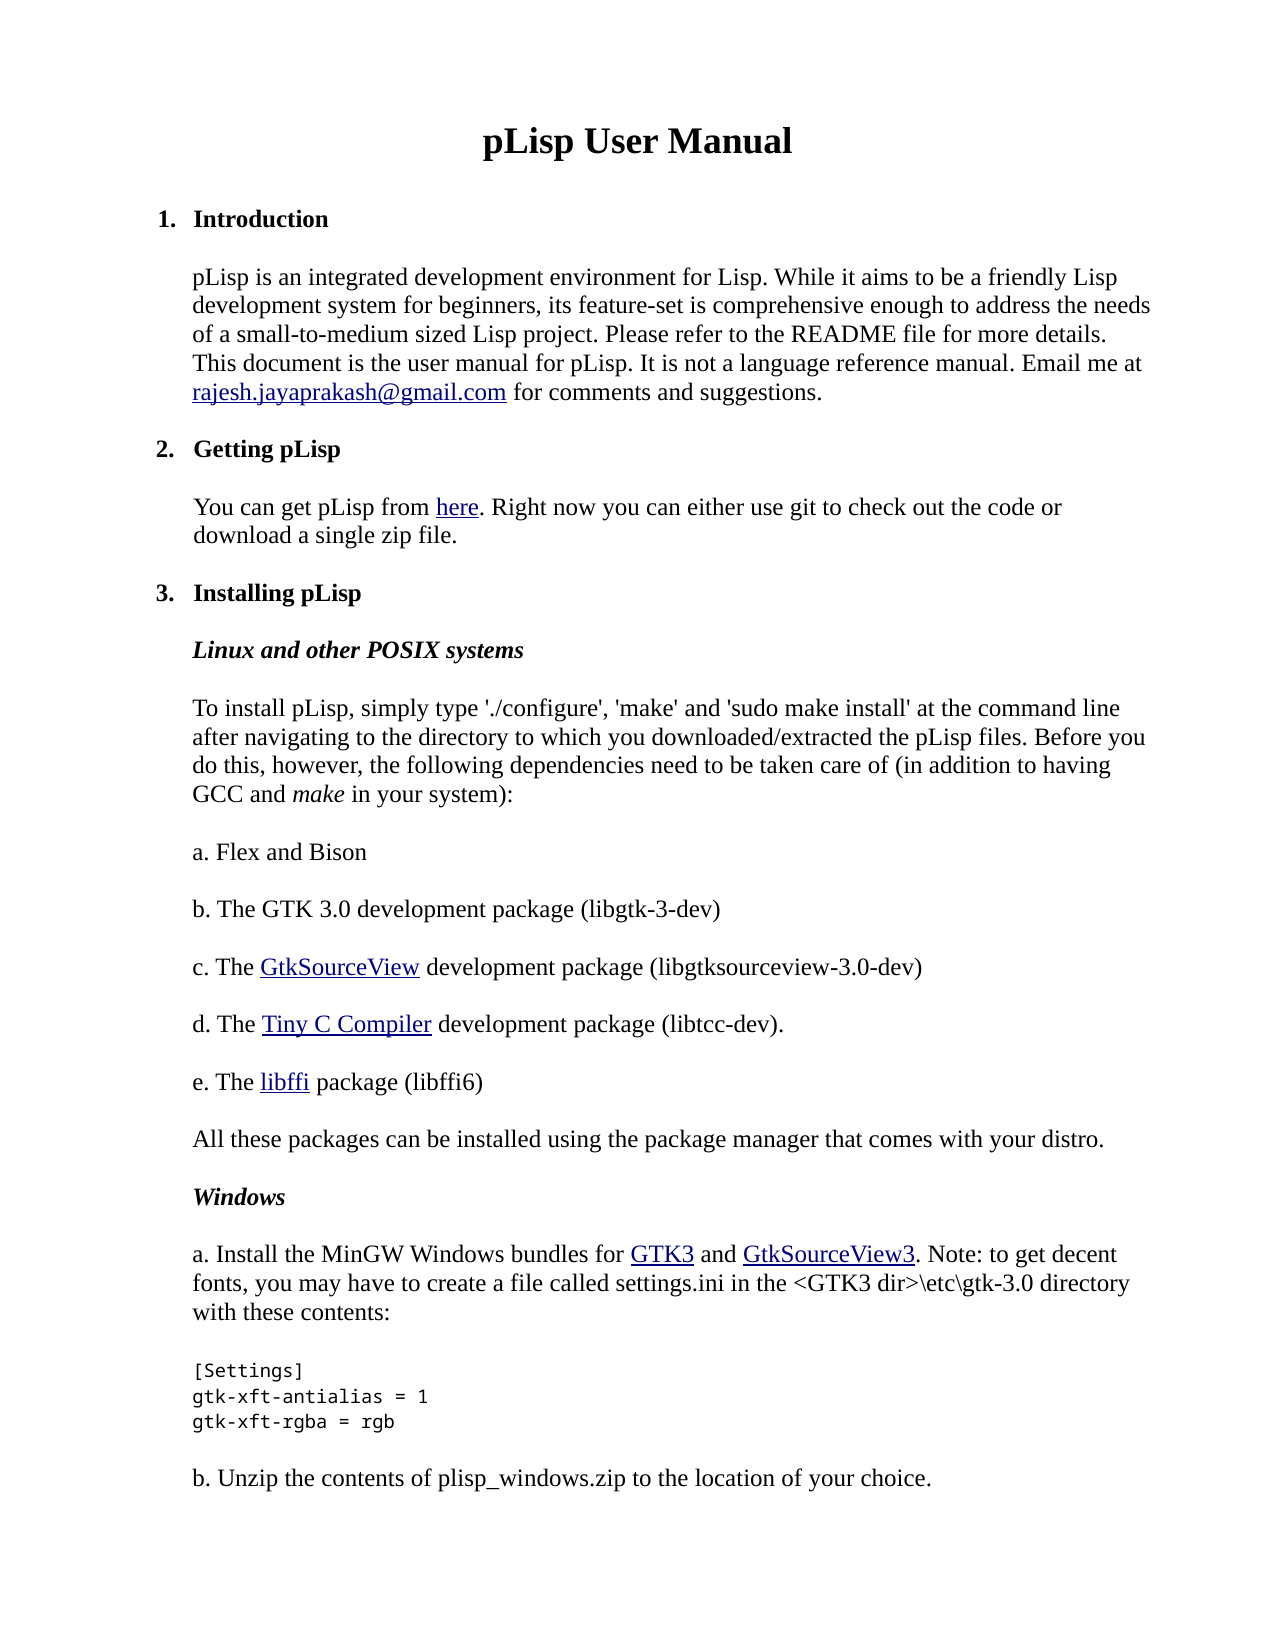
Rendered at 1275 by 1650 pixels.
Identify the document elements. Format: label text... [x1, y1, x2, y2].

text e. The libffi package (libffi6) [118, 1067, 1157, 1096]
text a. Install the MinGW Windows bundles for GTK3 and GtkSourceView3. Note: to get decent fonts, you may have to create a file called settings.ini in the <GTK3 dir>\etc\gtk-3.0 directory with these contents: [118, 1239, 1157, 1326]
text b. Unzip the contents of plisp_windows.zip to the location of your choice. [118, 1463, 1157, 1492]
text d. The Tiny C Compiler development package (libtcc-dev). [118, 1009, 1157, 1038]
list pLisp is an integrated development environment for Lisp. While it aims to be a friendly Lisp development system for beginners, its feature-set is comprehensive enough to address the needs of a small-to-medium sized Lisp project. Please refer to the README file for more details. This document is the user manual for pLisp. It is not a language reference manual. Email me at rajesh.jayaprakash@gmail.com for comments and suggestions. [154, 262, 1157, 406]
text c. The GtkSourceView development package (libgtksourceview-3.0-dev) [118, 952, 1157, 981]
text To install pLisp, simply type './configure', 'make' and 'sudo make install' at the command line after navigating to the directory to which you downloaded/extracted the pLisp files. Before you do this, however, the following dependencies need to be taken care of (in addition to having GCC and make in your system): [118, 693, 1157, 808]
list You can get pLisp from here. Right now you can either use git to check out the code or download a single zip file. [156, 492, 1157, 549]
text Linux and other POSIX systems [118, 636, 1157, 664]
text gtk-xft-antialias = 1 [118, 1383, 1157, 1409]
text a. Flex and Bison [118, 837, 1157, 866]
list Installing pLisp [156, 578, 1157, 607]
text pLisp User Manual [118, 118, 1157, 161]
text gtk-xft-rgba = rgb [118, 1409, 1157, 1434]
text b. The GTK 3.0 development package (libgtk-3-dev) [118, 894, 1157, 923]
text Windows [118, 1182, 1157, 1211]
text [Settings] [118, 1354, 1157, 1383]
list Getting pLisp [156, 434, 1157, 463]
text All these packages can be installed using the package manager that comes with your distro. [118, 1124, 1157, 1153]
list Introduction [157, 204, 1157, 233]
